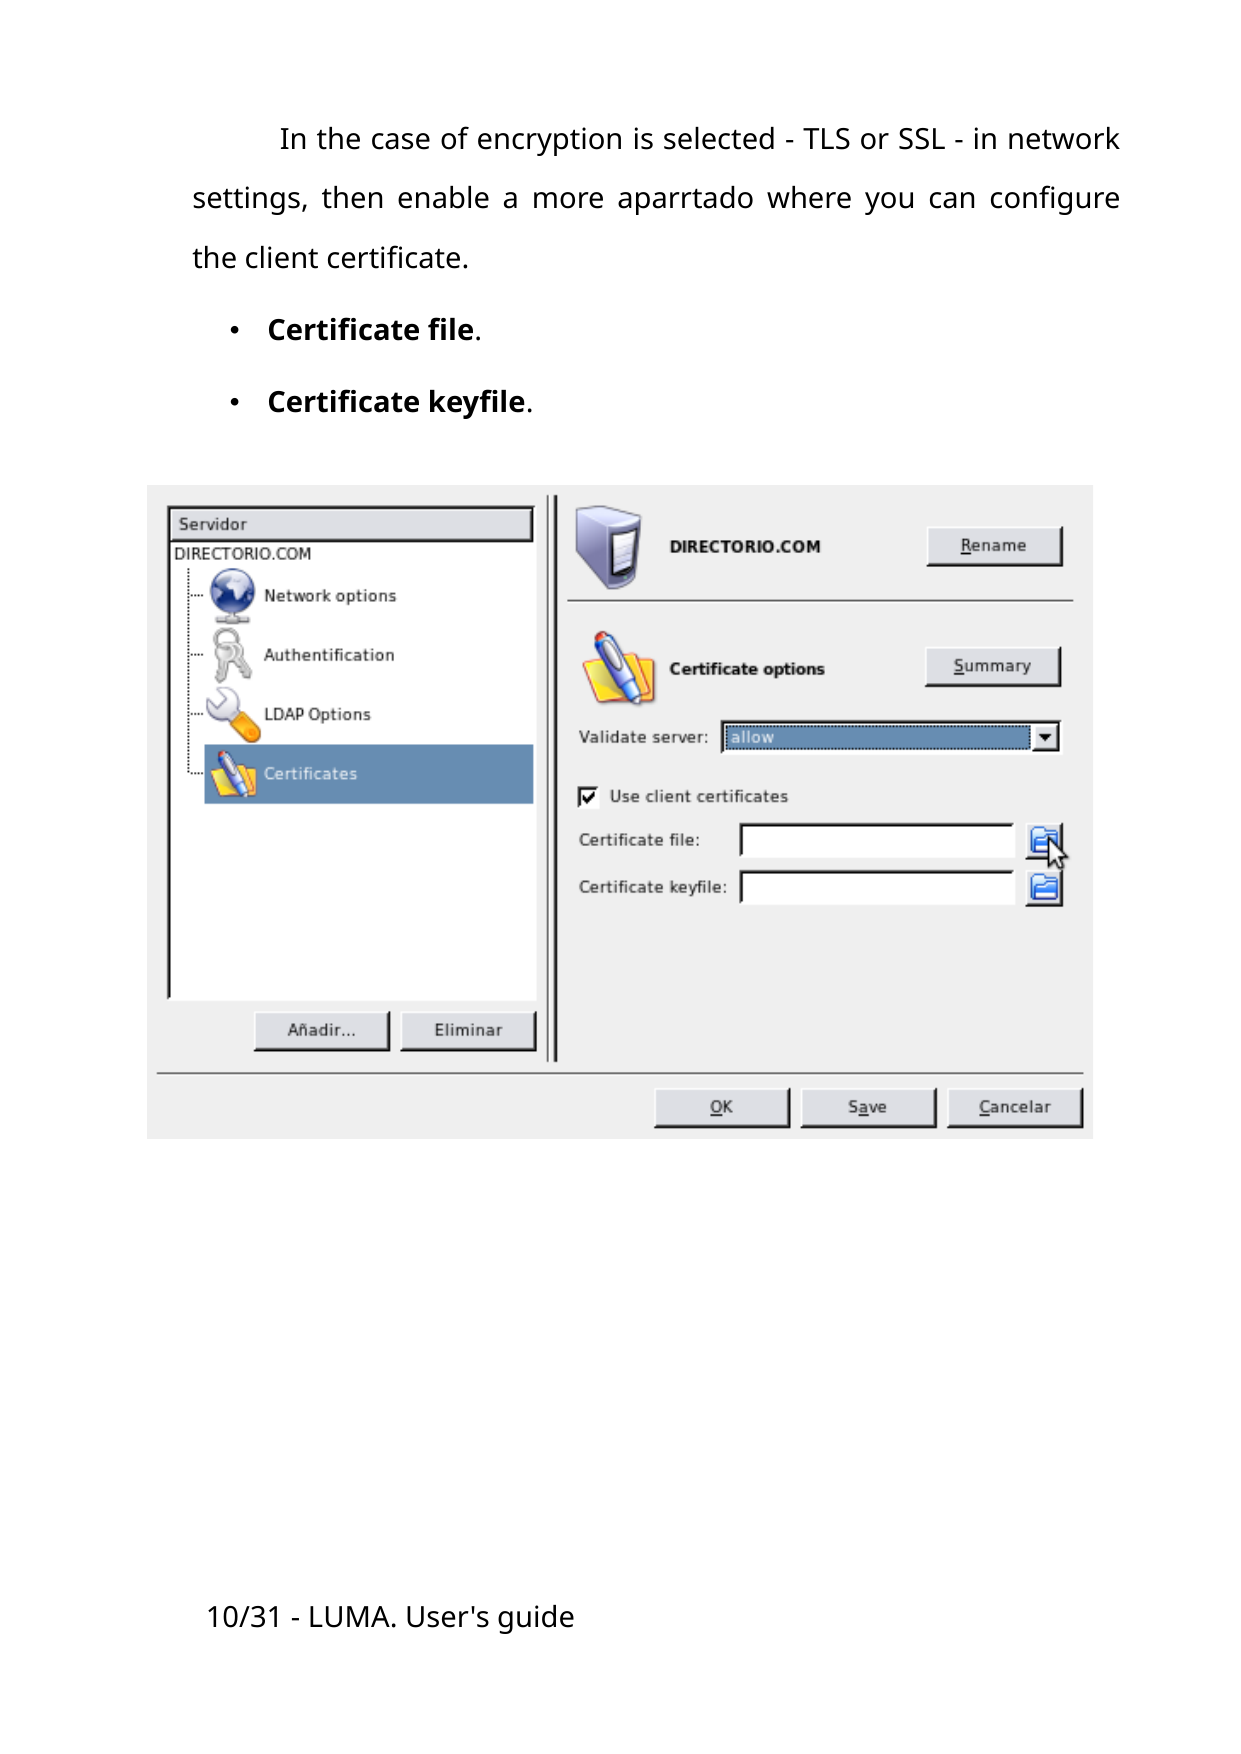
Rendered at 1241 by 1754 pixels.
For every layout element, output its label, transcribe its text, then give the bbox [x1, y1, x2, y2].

list Certificate file. [229, 309, 1122, 349]
text In the case of encryption is selected - TLS or SSL - in network settings, then enable a more aparrtado where you can configure the client certificate. [192, 118, 1122, 277]
picture [147, 485, 1094, 1139]
list Certificate keyfile. [229, 381, 1122, 421]
